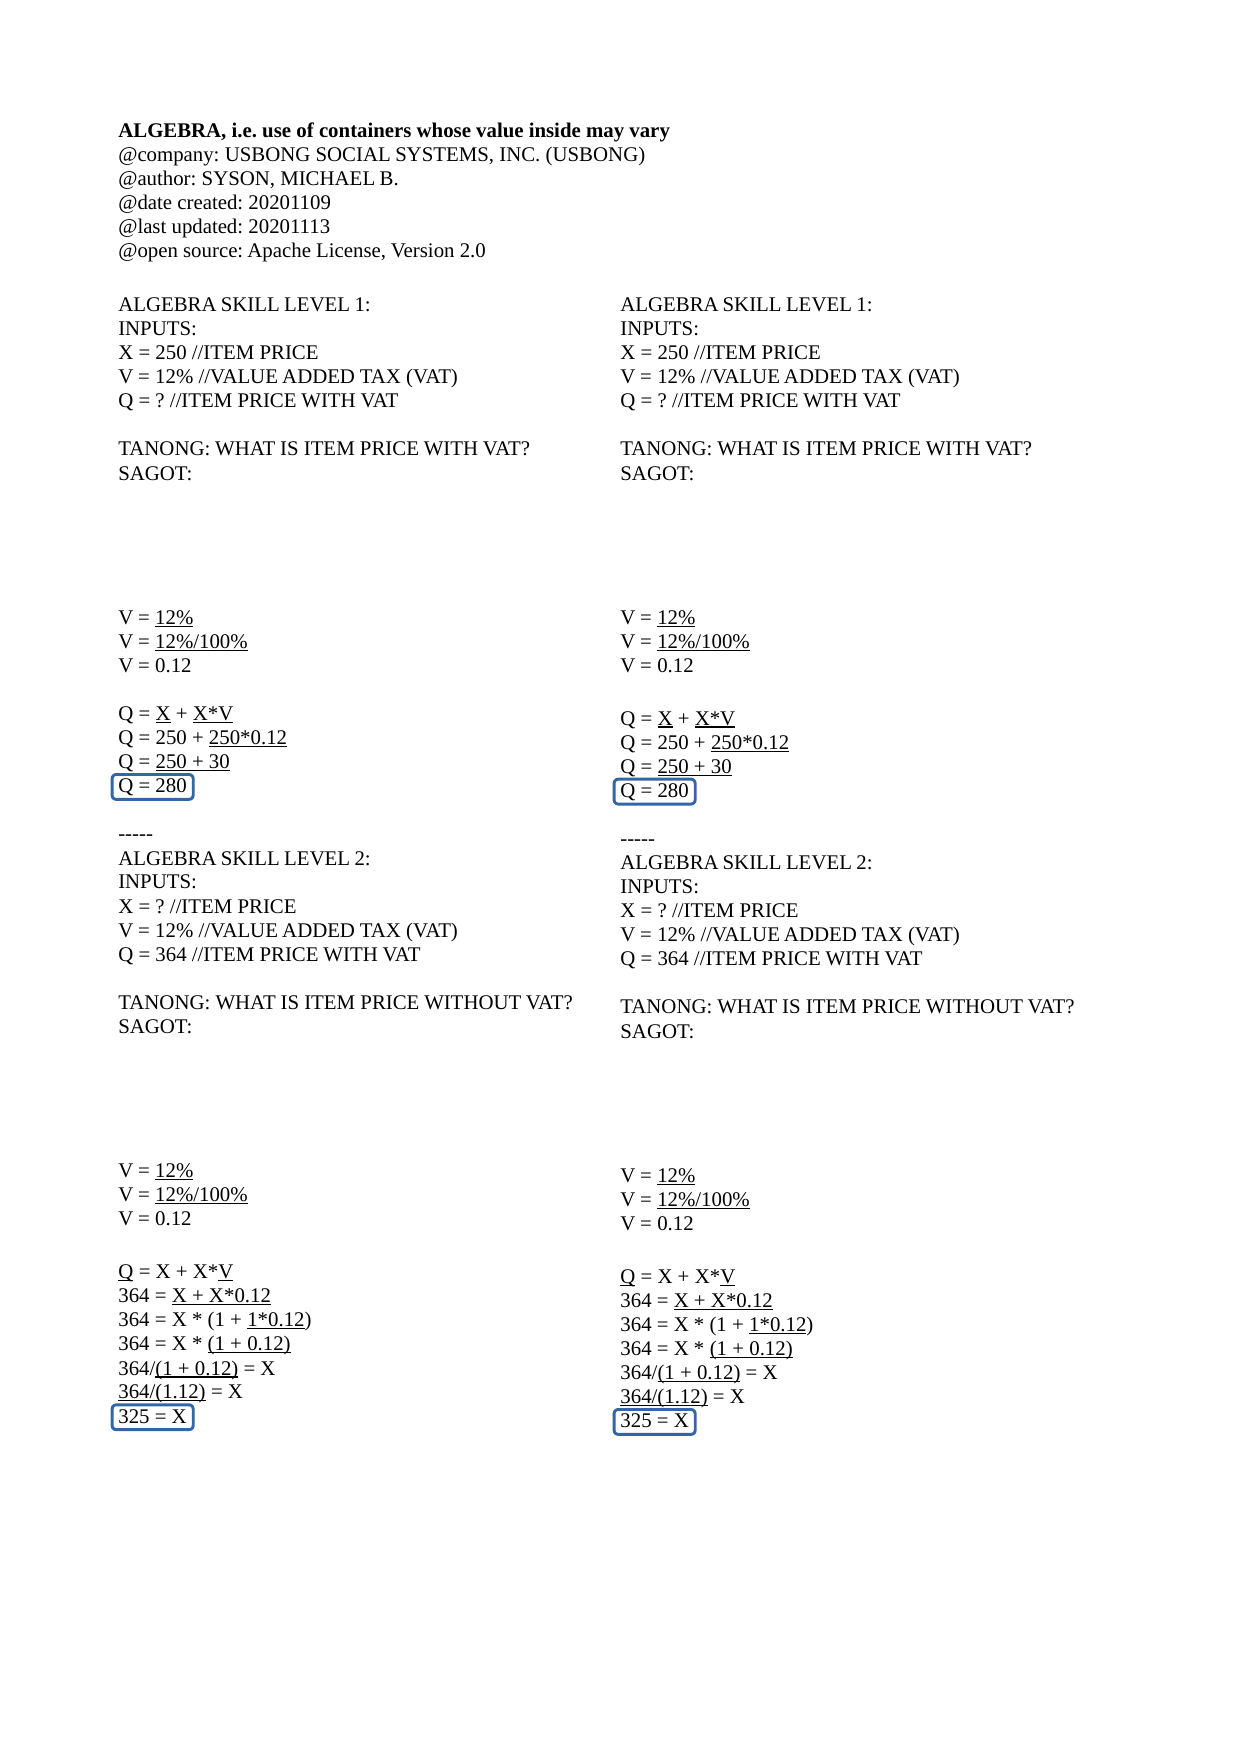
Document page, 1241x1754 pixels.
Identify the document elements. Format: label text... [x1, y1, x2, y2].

text INPUTS: [118, 869, 620, 893]
text 364/(1.12) = X [620, 1384, 1122, 1408]
text V = 12%/100% [118, 1182, 620, 1206]
text ----- [620, 826, 1122, 850]
text [695, 1408, 1122, 1432]
text SAGOT: [118, 1014, 620, 1038]
text Q = X + X*V [620, 706, 1122, 730]
text X = 250 //ITEM PRICE [620, 340, 1122, 364]
text Q = 364 //ITEM PRICE WITH VAT [620, 946, 1122, 970]
text ALGEBRA SKILL LEVEL 2: [620, 850, 1122, 874]
text Q = 250 + 250*0.12 [620, 730, 1122, 754]
text V = 12% //VALUE ADDED TAX (VAT) [620, 922, 1122, 946]
text TANONG: WHAT IS ITEM PRICE WITHOUT VAT? [620, 994, 1122, 1018]
text [192, 1403, 620, 1428]
text V = 12% //VALUE ADDED TAX (VAT) [118, 364, 620, 388]
text 364 = X * (1 + 1*0.12) [118, 1307, 620, 1331]
text X = ? //ITEM PRICE [620, 898, 1122, 922]
text ALGEBRA SKILL LEVEL 2: [118, 845, 620, 869]
text 364 = X + X*0.12 [620, 1288, 1122, 1312]
text 325 = X [118, 1407, 191, 1428]
text V = 0.12 [118, 653, 620, 677]
text Q = 250 + 250*0.12 [118, 725, 620, 749]
text V = 12%/100% [620, 629, 1122, 653]
text [193, 773, 620, 797]
text V = 12% [620, 605, 1122, 629]
text Q = X + X*V [118, 1259, 620, 1283]
text ALGEBRA SKILL LEVEL 1: [620, 292, 1122, 316]
text INPUTS: [620, 316, 1122, 340]
text SAGOT: [118, 460, 620, 484]
text V = 12%/100% [620, 1187, 1122, 1211]
text INPUTS: [620, 874, 1122, 898]
text Q = 250 + 30 [620, 754, 1122, 778]
text 364/(1.12) = X [118, 1379, 620, 1403]
text V = 12%/100% [118, 629, 620, 653]
text TANONG: WHAT IS ITEM PRICE WITHOUT VAT? [118, 990, 620, 1014]
text Q = X + X*V [620, 1264, 1122, 1288]
text [695, 778, 1122, 802]
text V = 12% [118, 1158, 620, 1182]
text Q = 280 [620, 781, 693, 802]
text TANONG: WHAT IS ITEM PRICE WITH VAT? [118, 436, 620, 460]
text ALGEBRA SKILL LEVEL 1: [118, 292, 620, 316]
text INPUTS: [118, 316, 620, 340]
text X = ? //ITEM PRICE [118, 893, 620, 918]
text V = 12% //VALUE ADDED TAX (VAT) [118, 918, 620, 942]
text Q = ? //ITEM PRICE WITH VAT [118, 388, 620, 412]
text Q = ? //ITEM PRICE WITH VAT [620, 388, 1122, 412]
text Q = X + X*V [118, 701, 620, 725]
text V = 12% [118, 605, 620, 629]
text 364/(1 + 0.12) = X [620, 1360, 1122, 1384]
text X = 250 //ITEM PRICE [118, 340, 620, 364]
text Q = 250 + 30 [118, 749, 620, 773]
text V = 0.12 [620, 1211, 1122, 1235]
text V = 0.12 [620, 653, 1122, 677]
text Q = 280 [118, 776, 191, 797]
text 364 = X * (1 + 0.12) [118, 1331, 620, 1355]
text Q = 364 //ITEM PRICE WITH VAT [118, 942, 620, 966]
text TANONG: WHAT IS ITEM PRICE WITH VAT? [620, 436, 1122, 460]
text V = 0.12 [118, 1206, 620, 1230]
text SAGOT: [620, 1018, 1122, 1043]
text 364/(1 + 0.12) = X [118, 1355, 620, 1379]
text 364 = X + X*0.12 [118, 1283, 620, 1307]
text V = 12% [620, 1163, 1122, 1187]
text 325 = X [620, 1411, 693, 1432]
text SAGOT: [620, 460, 1122, 484]
text ----- [118, 821, 620, 845]
text V = 12% //VALUE ADDED TAX (VAT) [620, 364, 1122, 388]
text 364 = X * (1 + 0.12) [620, 1336, 1122, 1360]
text 364 = X * (1 + 1*0.12) [620, 1312, 1122, 1336]
